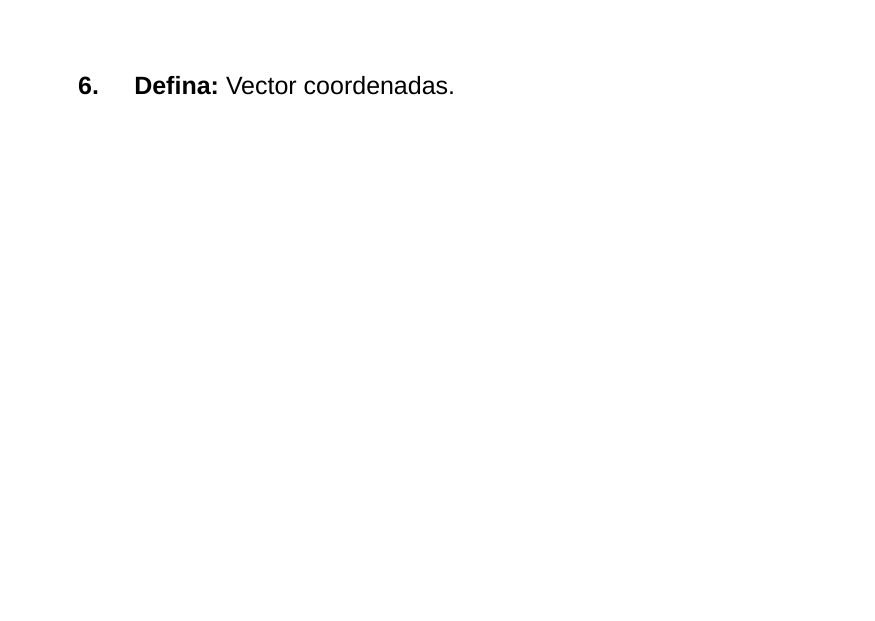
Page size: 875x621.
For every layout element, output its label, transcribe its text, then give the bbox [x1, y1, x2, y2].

list Defina: Vector coordenadas. [78, 71, 815, 100]
